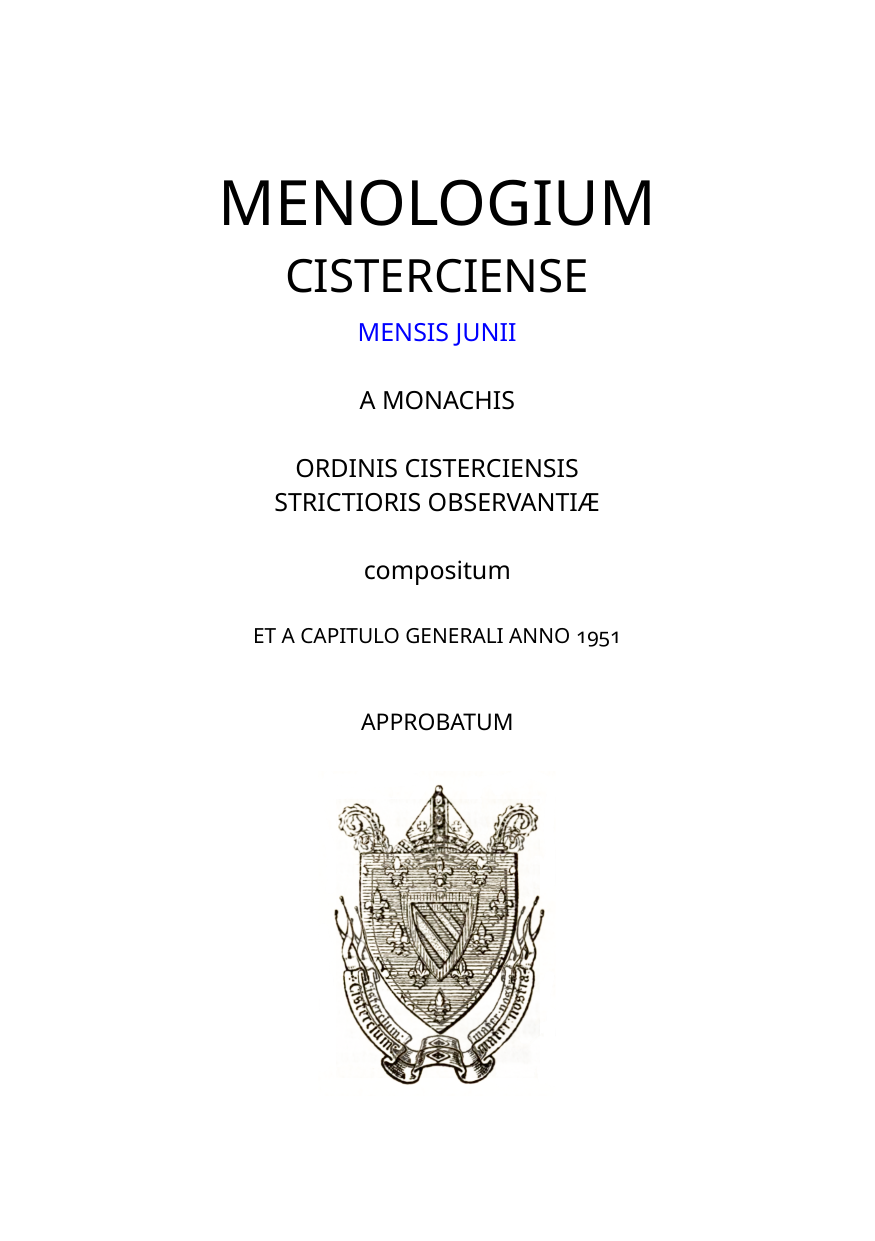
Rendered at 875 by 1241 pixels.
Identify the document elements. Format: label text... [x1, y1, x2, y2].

text CISTERCIENSE [90, 243, 784, 306]
text APPROBATUM [90, 706, 784, 738]
text MENOLOGIUM [90, 158, 784, 243]
text ORDINIS CISTERCIENSIS [90, 451, 784, 485]
text MENSIS JUNII [90, 314, 784, 349]
text A MONACHIS [90, 383, 784, 417]
picture [318, 771, 556, 1096]
text compositum [90, 553, 784, 587]
text ET A CAPITULO GENERALI ANNO 1951 [90, 621, 784, 649]
text STRICTIORIS OBSERVANTIÆ [90, 485, 784, 519]
